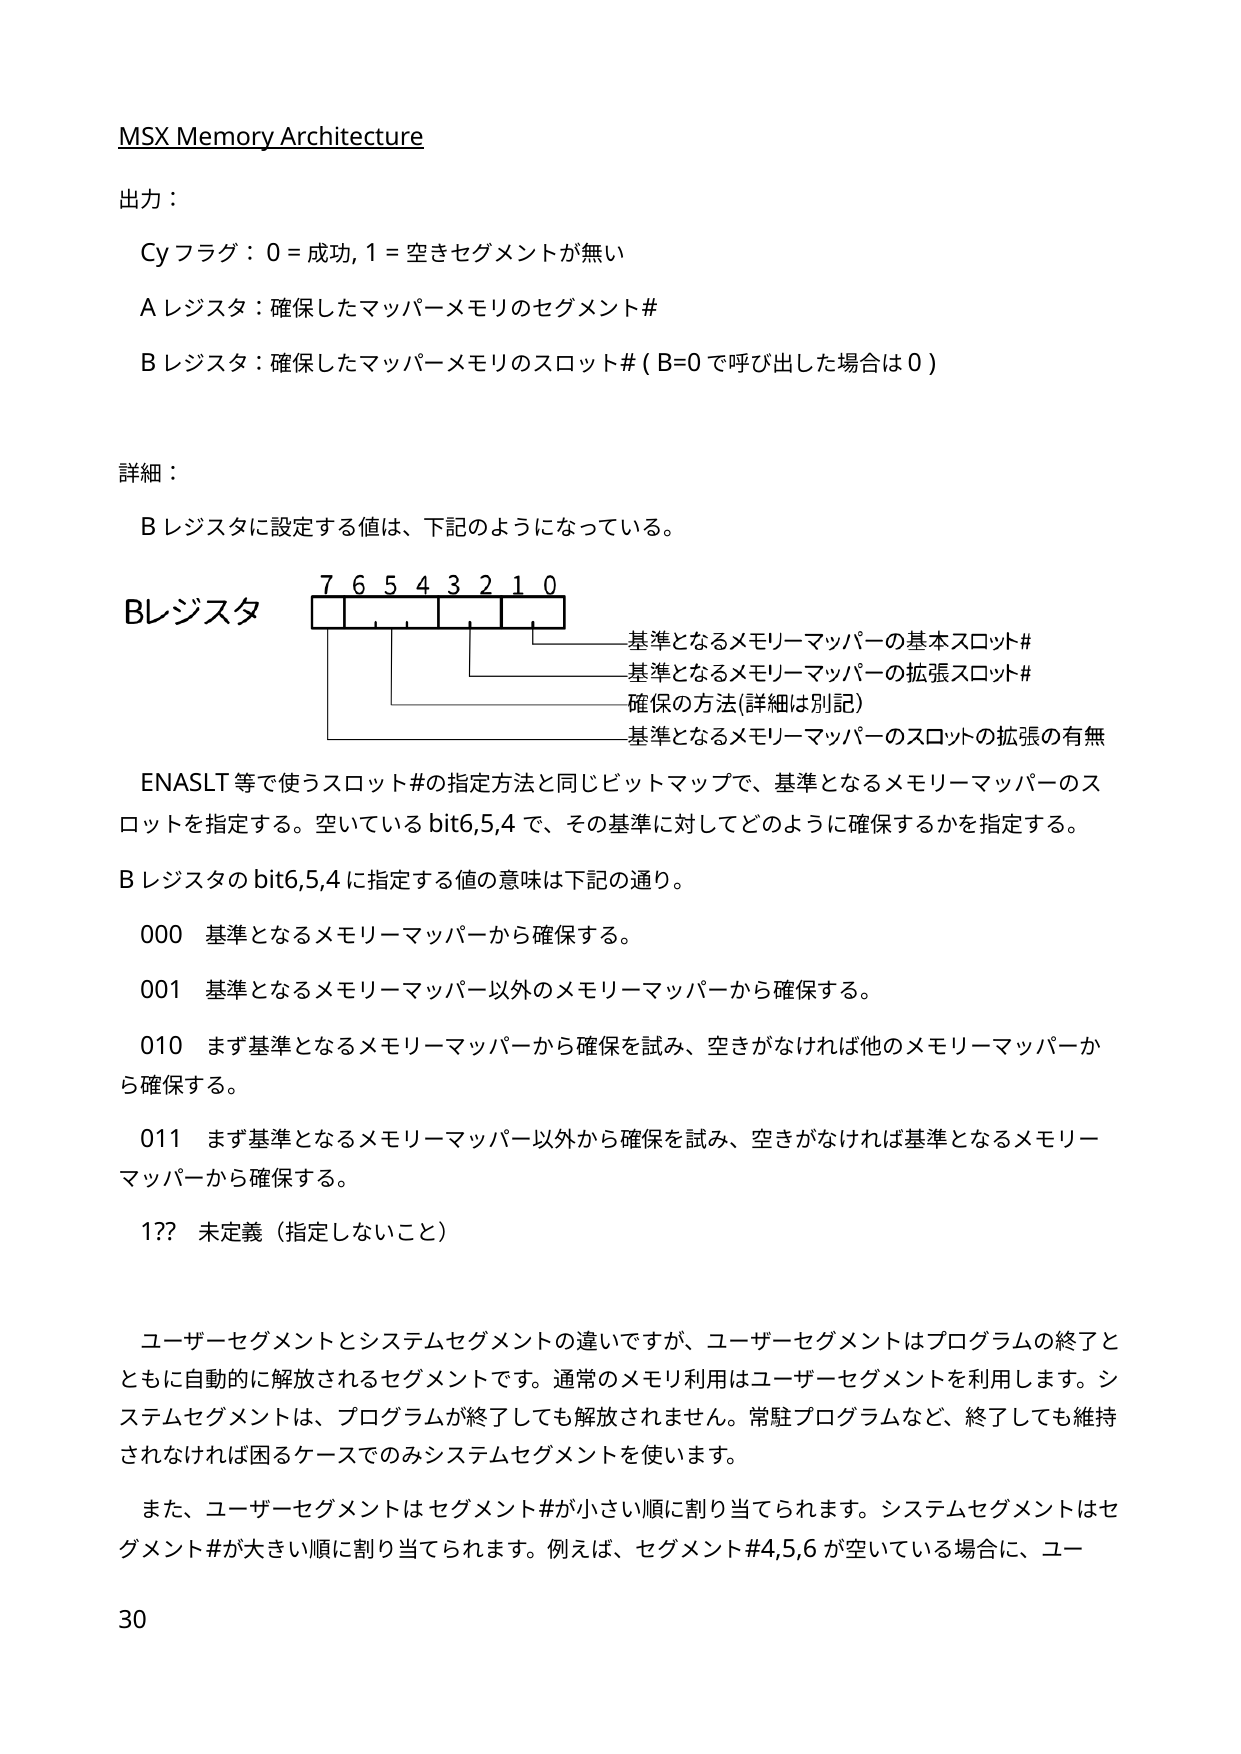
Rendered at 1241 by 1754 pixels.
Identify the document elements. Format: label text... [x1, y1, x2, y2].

text Cyフラグ： 0 = 成功, 1 = 空きセグメントが無い [118, 234, 1122, 268]
text Bレジスタ：確保したマッパーメモリのスロット# ( B=0で呼び出した場合は0 ) [118, 345, 1122, 379]
text ユーザーセグメントとシステムセグメントの違いですが、ユーザーセグメントはプログラムの終了とともに自動的に解放されるセグメントです。通常のメモリ利用はユーザーセグメントを利用します。システムセグメントは、プログラムが終了しても解放されません。常駐プログラムなど、終了しても維持されなければ困るケースでのみシステムセグメントを使います。 [118, 1324, 1122, 1469]
text 出力： [118, 182, 1122, 213]
text ENASLT等で使うスロット#の指定方法と同じビットマップで、基準となるメモリーマッパーのスロットを指定する。空いているbit6,5,4 で、その基準に対してどのように確保するかを指定する。 [118, 759, 1122, 840]
text Bレジスタに設定する値は、下記のようになっている。 [118, 508, 1122, 542]
text Bレジスタのbit6,5,4に指定する値の意味は下記の通り。 [118, 861, 1122, 895]
text 010 まず基準となるメモリーマッパーから確保を試み、空きがなければ他のメモリーマッパーから確保する。 [118, 1028, 1122, 1099]
text 001 基準となるメモリーマッパー以外のメモリーマッパーから確保する。 [118, 972, 1122, 1006]
text また、ユーザーセグメントは セグメント#が小さい順に割り当てられます。システムセグメントはセグメント#が大きい順に割り当てられます。例えば、セグメント#4,5,6 が空いている場合に、ユー [118, 1490, 1122, 1565]
text 000 基準となるメモリーマッパーから確保する。 [118, 917, 1122, 951]
text Aレジスタ：確保したマッパーメモリのセグメント# [118, 289, 1122, 324]
text 詳細： [118, 456, 1122, 487]
text 1?? 未定義（指定しないこと） [118, 1213, 1122, 1247]
text 011 まず基準となるメモリーマッパー以外から確保を試み、空きがなければ基準となるメモリーマッパーから確保する。 [118, 1120, 1122, 1192]
